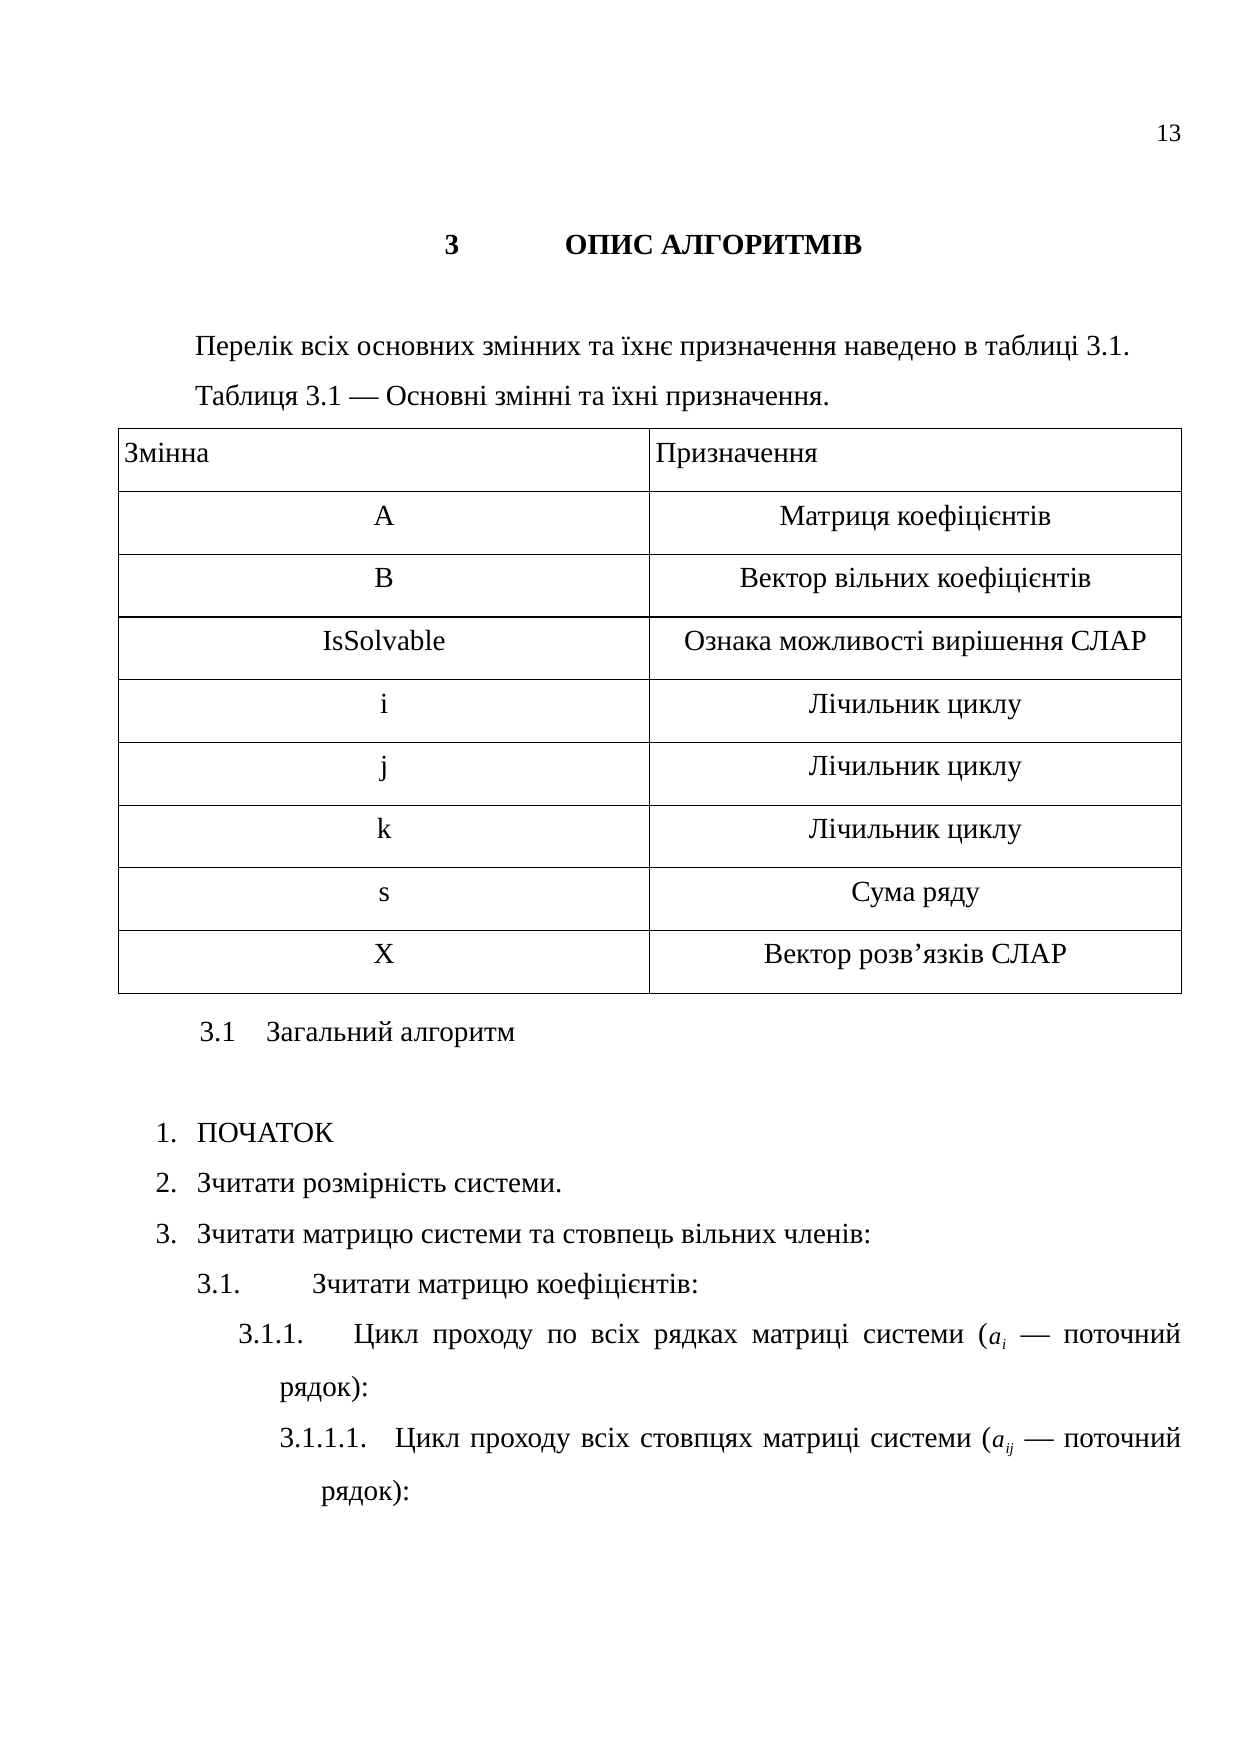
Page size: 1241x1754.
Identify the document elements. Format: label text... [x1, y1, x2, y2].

table_cell B [119, 555, 649, 616]
table_cell Вектор вільних коефіцієнтів [650, 555, 1181, 616]
table_cell i [119, 680, 649, 742]
subtitle Загальний алгоритм [118, 1014, 1181, 1048]
table_cell Лічильник циклу [650, 806, 1181, 867]
table_cell k [119, 806, 649, 867]
table_cell Лічильник циклу [650, 680, 1181, 742]
list Цикл проходу всіх стовпцях матриці системи ( — поточний рядок): [279, 1420, 1181, 1507]
table_cell IsSolvable [119, 618, 649, 679]
list ПОЧАТОК [155, 1115, 1181, 1149]
table_cell A [119, 492, 649, 554]
text Перелік всіх основних змінних та їхнє призначення наведено в таблиці 3.1. [118, 328, 1181, 361]
list Зчитати розмірність системи. [155, 1165, 1181, 1199]
list Зчитати матрицю коефіцієнтів: [197, 1266, 1181, 1299]
table_header Змінна [119, 429, 649, 491]
list Зчитати матрицю системи та стовпець вільних членів: [155, 1216, 1181, 1249]
subtitle ОПИС АЛГОРИТМІВ [118, 227, 1181, 261]
table_cell Лічильник циклу [650, 743, 1181, 804]
list Цикл проходу по всіх рядках матриці системи ( — поточний рядок): [238, 1316, 1181, 1403]
table_cell X [119, 931, 649, 993]
table_cell Ознака можливості вирішення СЛАР [650, 618, 1181, 679]
table_cell Матриця коефіцієнтів [650, 492, 1181, 554]
table_cell j [119, 743, 649, 804]
table_cell Вектор розв’язків СЛАР [650, 931, 1181, 993]
table_cell s [119, 868, 649, 930]
text Таблиця 3.1 — Основні змінні та їхні призначення. [118, 378, 1181, 411]
table_cell Сума ряду [650, 868, 1181, 930]
table_header Призначення [650, 429, 1181, 491]
